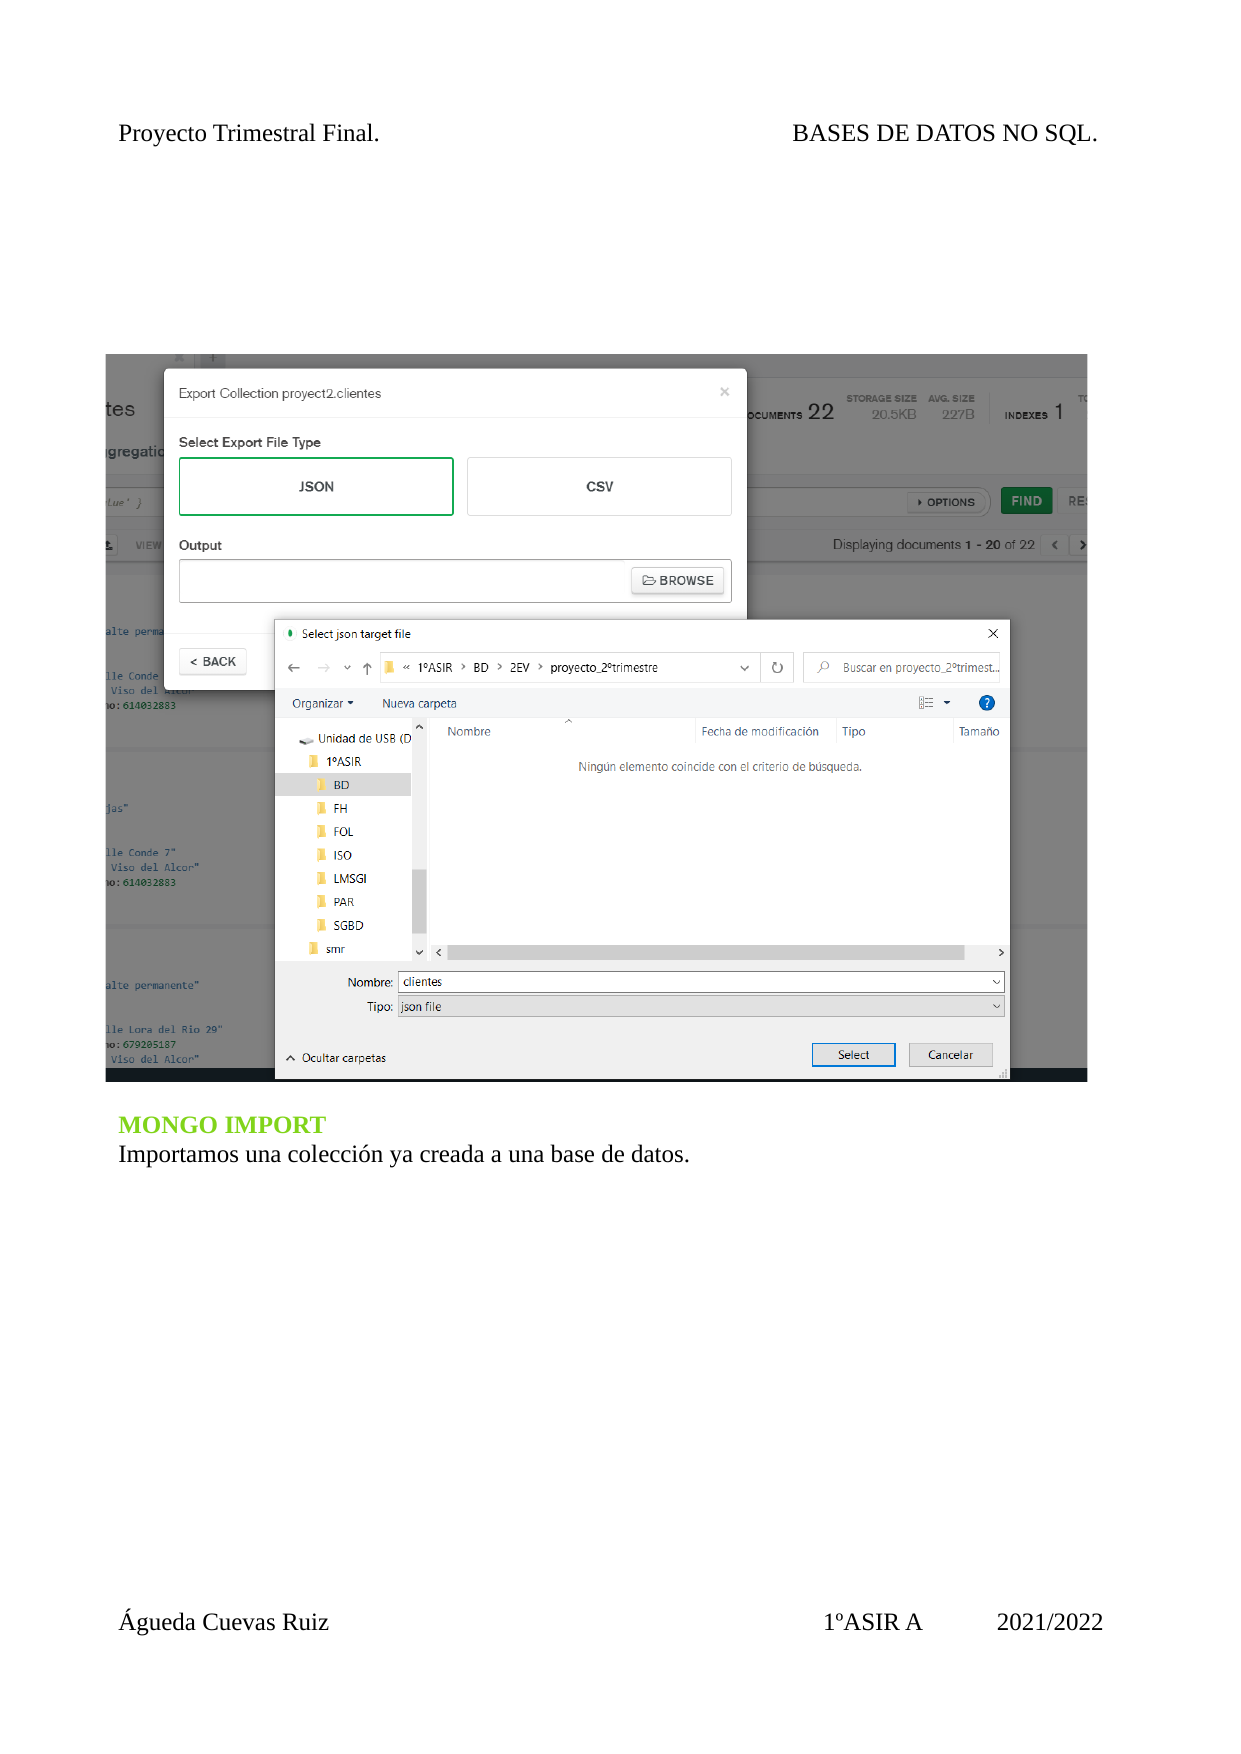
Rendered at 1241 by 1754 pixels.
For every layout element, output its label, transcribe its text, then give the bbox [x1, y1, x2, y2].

text MONGO IMPORT [118, 1111, 1122, 1139]
picture [105, 354, 1088, 1082]
text Importamos una colección ya creada a una base de datos. [118, 1139, 1122, 1168]
